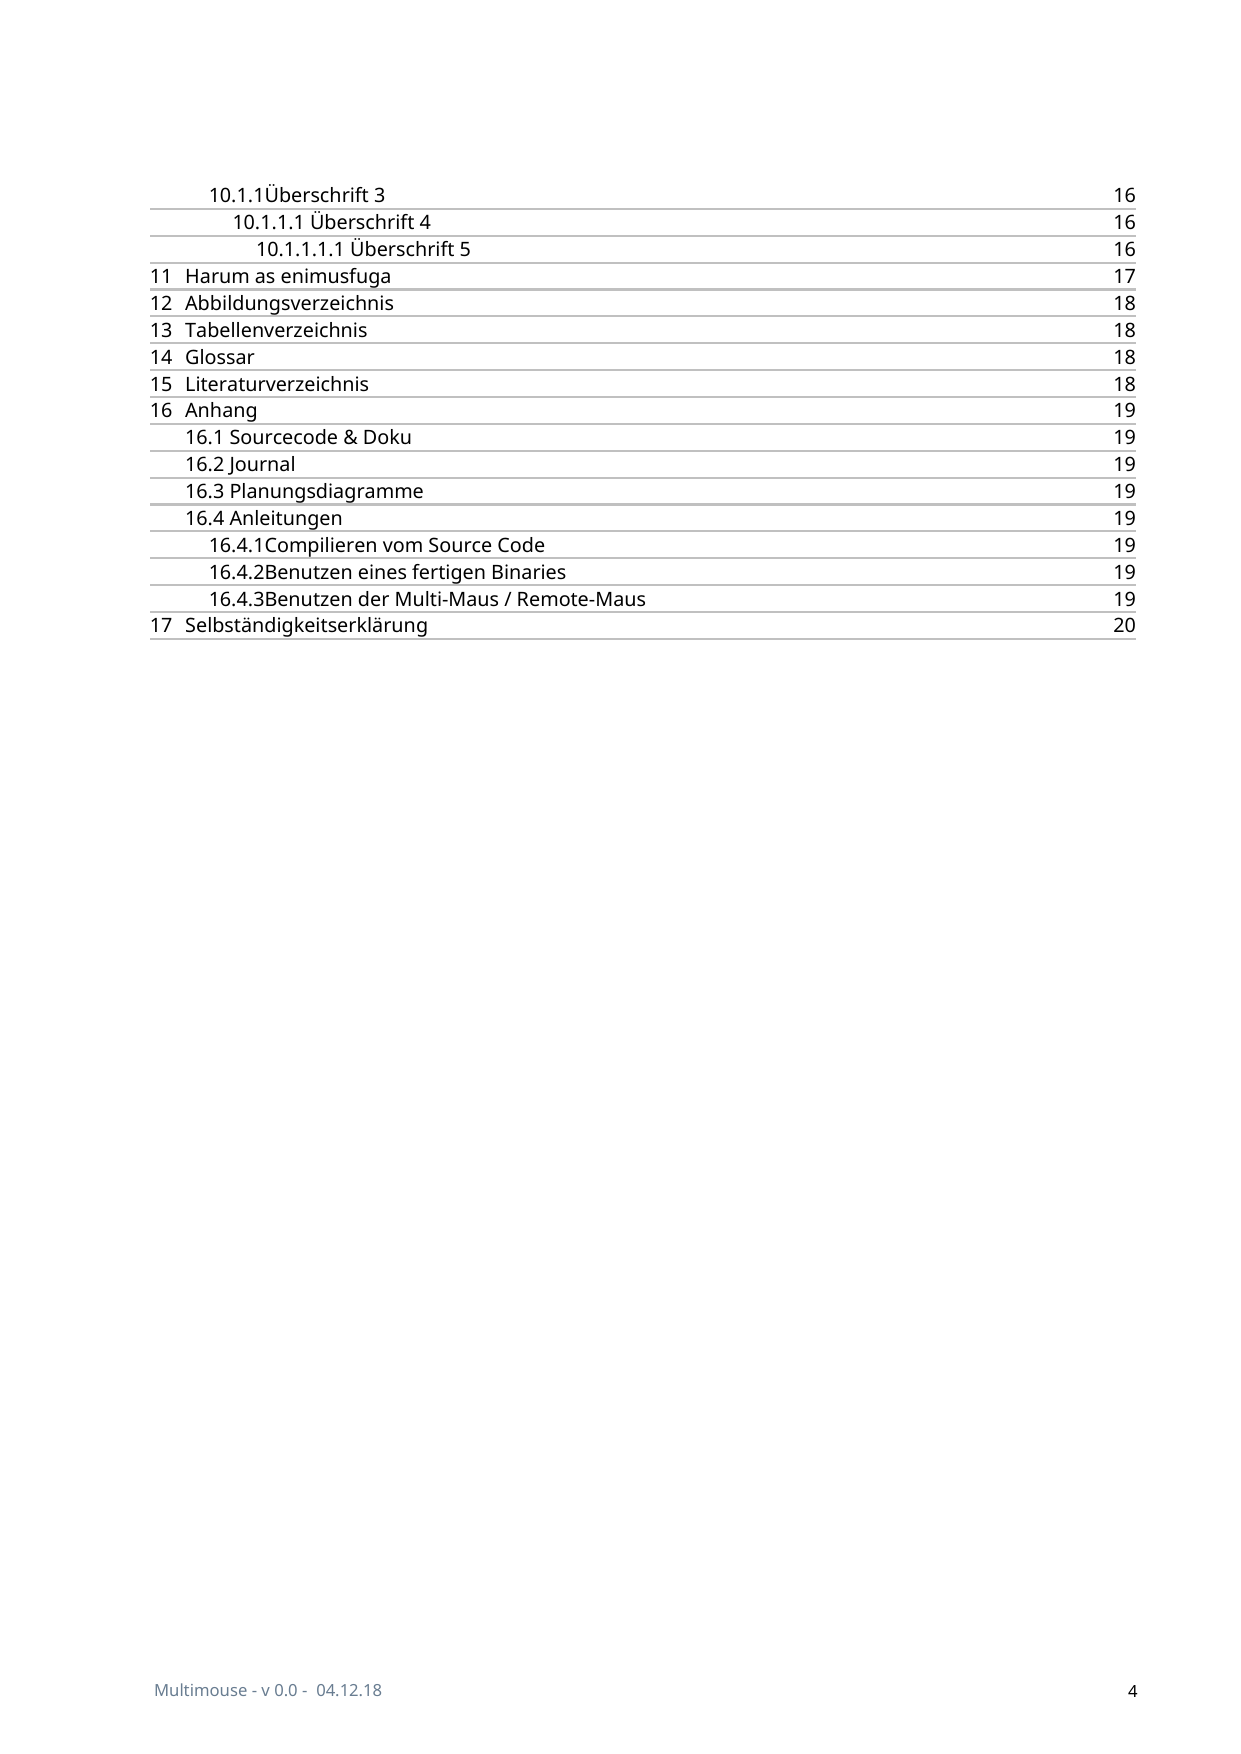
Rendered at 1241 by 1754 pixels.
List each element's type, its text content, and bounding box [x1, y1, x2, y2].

text 13 Tabellenverzeichnis 18 [149, 317, 1136, 344]
text 16.2 Journal 19 [149, 452, 1136, 479]
text 16.4 Anleitungen 19 [149, 506, 1136, 532]
text 15 Literaturverzeichnis 18 [149, 371, 1136, 398]
text 16 Anhang 19 [149, 398, 1136, 425]
text 10.1.1.1 Überschrift 4 16 [149, 210, 1136, 237]
text 10.1.1.1.1 Überschrift 5 16 [149, 237, 1136, 264]
text 14 Glossar 18 [149, 344, 1136, 371]
text 16.4.2Benutzen eines fertigen Binaries 19 [149, 559, 1136, 586]
text 16.4.1Compilieren vom Source Code 19 [149, 532, 1136, 559]
text 16.1 Sourcecode & Doku 19 [149, 425, 1136, 452]
text 16.4.3Benutzen der Multi-Maus / Remote-Maus 19 [149, 586, 1136, 613]
text 12 Abbildungsverzeichnis 18 [149, 291, 1136, 317]
text 11 Harum as enimusfuga 17 [149, 264, 1136, 291]
text 16.3 Planungsdiagramme 19 [149, 479, 1136, 506]
text 10.1.1Überschrift 3 16 [149, 183, 1136, 210]
text 17 Selbständigkeitserklärung 20 [149, 613, 1136, 640]
